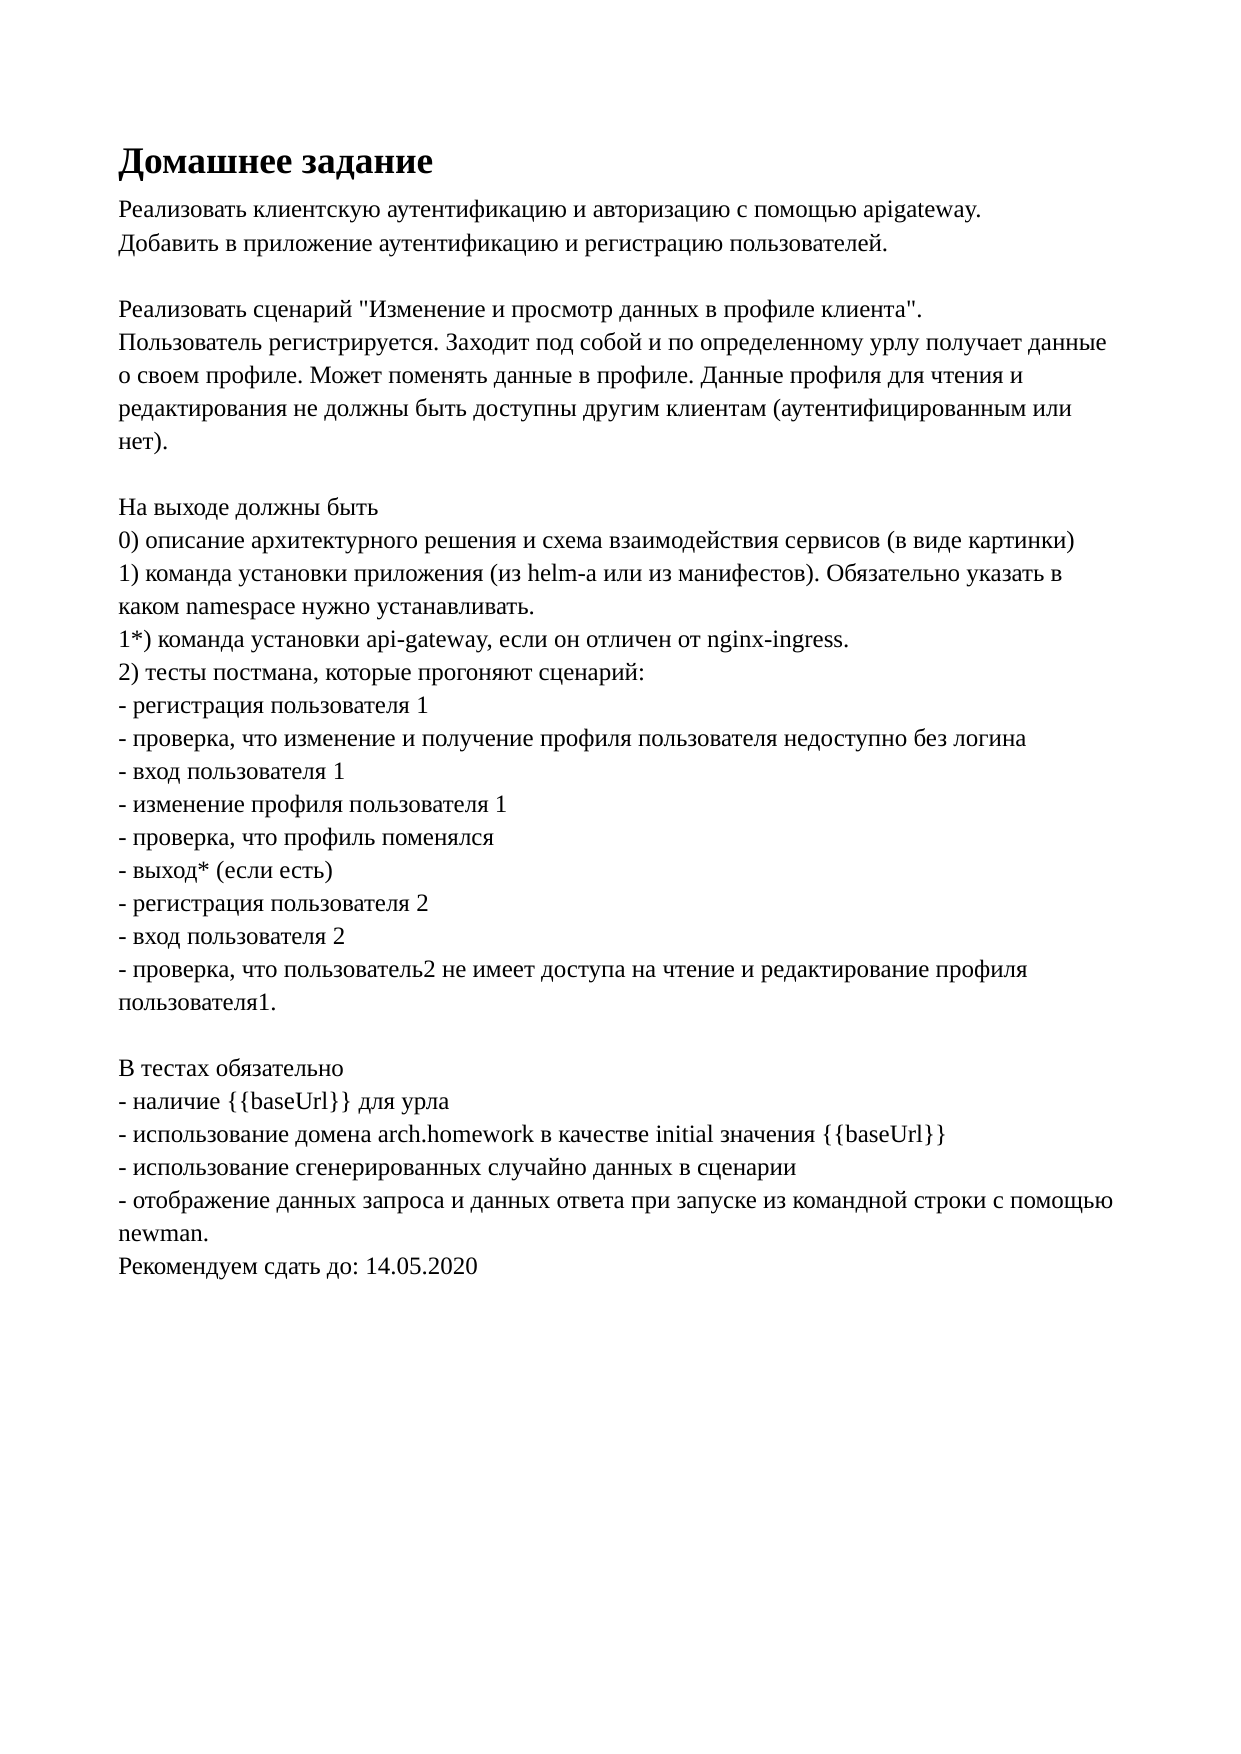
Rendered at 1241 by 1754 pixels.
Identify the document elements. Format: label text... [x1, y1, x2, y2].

text Добавить в приложение аутентификацию и регистрацию пользователей. Реализовать сценарий "Изменение и просмотр данных в профиле клиента". Пользователь регистрируется. Заходит под собой и по определенному урлу получает данные о своем профиле. Может поменять данные в профиле. Данные профиля для чтения и редактирования не должны быть доступны другим клиентам (аутентифицированным или нет). На выходе должны быть 0) описание архитектурного решения и схема взаимодействия сервисов (в виде картинки) 1) команда установки приложения (из helm-а или из манифестов). Обязательно указать в каком namespace нужно устанавливать. 1*) команда установки api-gateway, если он отличен от nginx-ingress. 2) тесты постмана, которые прогоняют сценарий: - регистрация пользователя 1 - проверка, что изменение и получение профиля пользователя недоступно без логина - вход пользователя 1 - изменение профиля пользователя 1 - проверка, что профиль поменялся - выход* (если есть) - регистрация пользователя 2 - вход пользователя 2 - проверка, что пользователь2 не имеет доступа на чтение и редактирование профиля пользователя1. В тестах обязательно - наличие {{baseUrl}} для урла - использование домена arch.homework в качестве initial значения {{baseUrl}} - использование сгенерированных случайно данных в сценарии - отображение данных запроса и данных ответа при запуске из командной строки с помощью newman. [118, 228, 1122, 1247]
text Рекомендуем сдать до: 14.05.2020 [118, 1251, 1122, 1280]
subtitle Домашнее задание [118, 139, 1122, 182]
text Реализовать клиентскую аутентификацию и авторизацию с помощью apigateway. [118, 194, 1122, 223]
